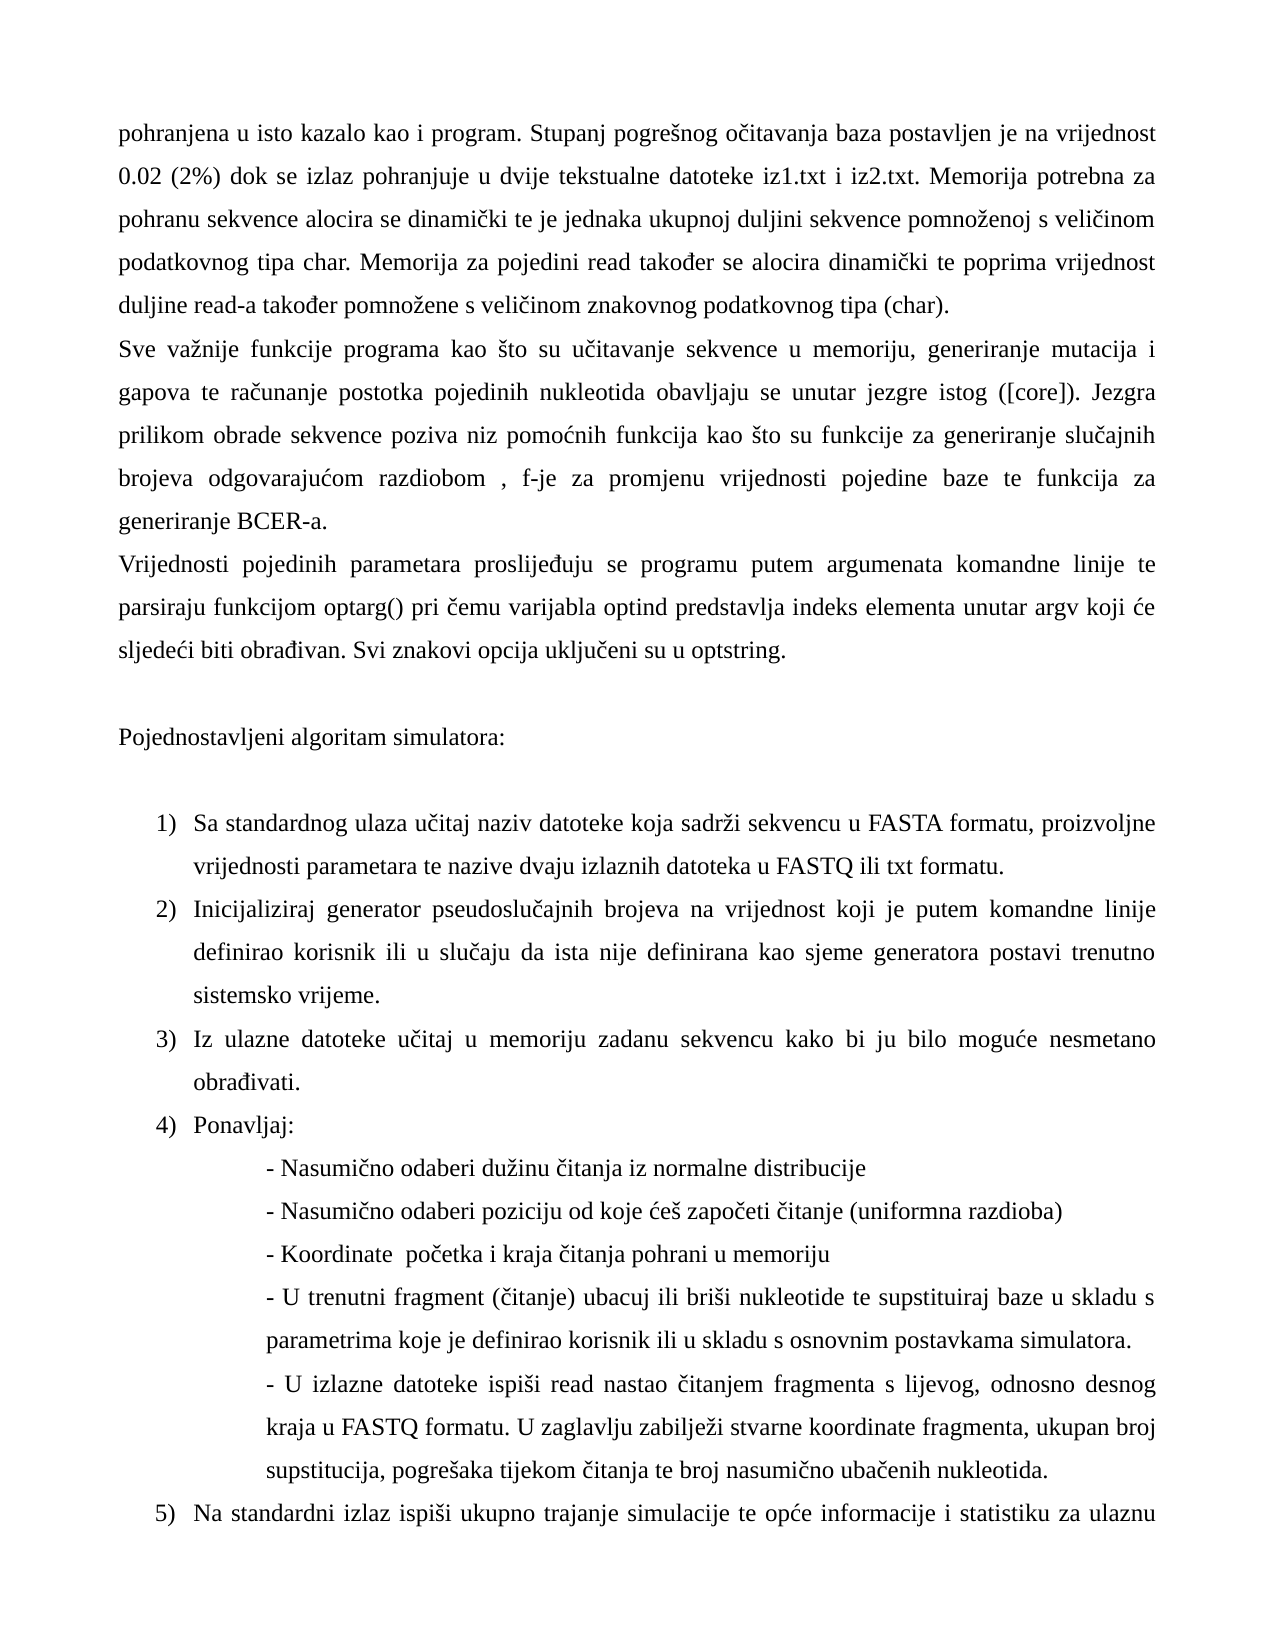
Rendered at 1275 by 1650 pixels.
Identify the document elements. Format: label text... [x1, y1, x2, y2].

list Sa standardnog ulaza učitaj naziv datoteke koja sadrži sekvencu u FASTA formatu, proizvoljne vrijednosti parametara te nazive dvaju izlaznih datoteka u FASTQ ili txt formatu. [156, 808, 1157, 880]
list Inicijaliziraj generator pseudoslučajnih brojeva na vrijednost koji je putem komandne linije definirao korisnik ili u slučaju da ista nije definirana kao sjeme generatora postavi trenutno sistemsko vrijeme. [156, 894, 1157, 1009]
text Pojednostavljeni algoritam simulatora: [118, 722, 1157, 751]
list - Nasumično odaberi poziciju od koje ćeš započeti čitanje (uniformna razdioba) [228, 1196, 1157, 1225]
list - Koordinate početka i kraja čitanja pohrani u memoriju [228, 1239, 1157, 1268]
list - U izlazne datoteke ispiši read nastao čitanjem fragmenta s lijevog, odnosno desnog kraja u FASTQ formatu. U zaglavlju zabilježi stvarne koordinate fragmenta, ukupan broj supstitucija, pogrešaka tijekom čitanja te broj nasumično ubačenih nukleotida. [228, 1369, 1157, 1484]
text Sve važnije funkcije programa kao što su učitavanje sekvence u memoriju, generiranje mutacija i gapova te računanje postotka pojedinih nukleotida obavljaju se unutar jezgre istog ([core]). Jezgra prilikom obrade sekvence poziva niz pomoćnih funkcija kao što su funkcije za generiranje slučajnih brojeva odgovarajućom razdiobom , f-je za promjenu vrijednosti pojedine baze te funkcija za generiranje BCER-a. [118, 334, 1157, 535]
list Na standardni izlaz ispiši ukupno trajanje simulacije te opće informacije i statistiku za ulaznu [154, 1498, 1157, 1527]
list Iz ulazne datoteke učitaj u memoriju zadanu sekvencu kako bi ju bilo moguće nesmetano obrađivati. [156, 1024, 1157, 1096]
text Vrijednosti pojedinih parametara proslijeđuju se programu putem argumenata komandne linije te parsiraju funkcijom optarg() pri čemu varijabla optind predstavlja indeks elementa unutar argv koji će sljedeći biti obrađivan. Svi znakovi opcija uključeni su u optstring. [118, 549, 1157, 664]
list - Nasumično odaberi dužinu čitanja iz normalne distribucije [228, 1153, 1157, 1182]
text pohranjena u isto kazalo kao i program. Stupanj pogrešnog očitavanja baza postavljen je na vrijednost 0.02 (2%) dok se izlaz pohranjuje u dvije tekstualne datoteke iz1.txt i iz2.txt. Memorija potrebna za pohranu sekvence alocira se dinamički te je jednaka ukupnoj duljini sekvence pomnoženoj s veličinom podatkovnog tipa char. Memorija za pojedini read također se alocira dinamički te poprima vrijednost duljine read-a također pomnožene s veličinom znakovnog podatkovnog tipa (char). [118, 118, 1157, 319]
list Ponavljaj: [156, 1110, 1157, 1139]
list - U trenutni fragment (čitanje) ubacuj ili briši nukleotide te supstituiraj baze u skladu s parametrima koje je definirao korisnik ili u skladu s osnovnim postavkama simulatora. [228, 1282, 1157, 1354]
